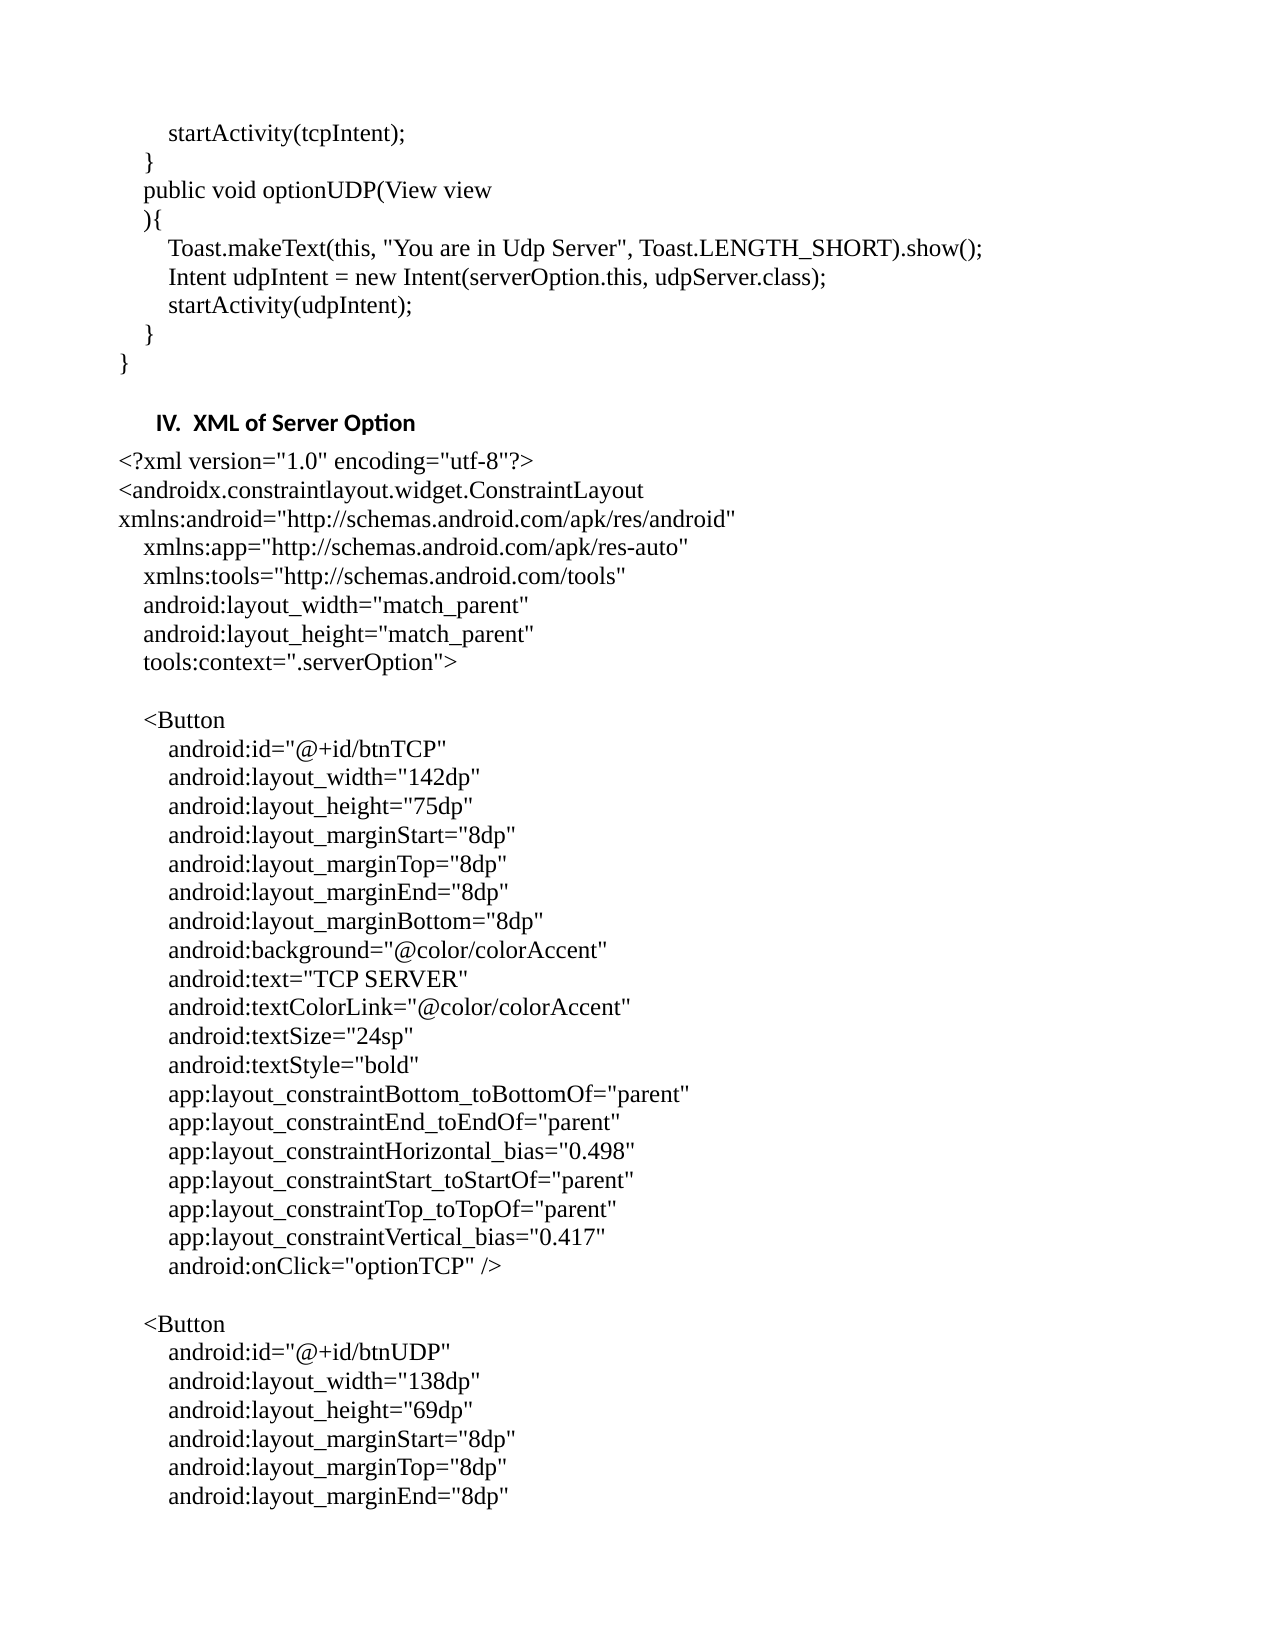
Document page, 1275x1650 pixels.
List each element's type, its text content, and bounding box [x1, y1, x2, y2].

text android:background="@color/colorAccent" [118, 935, 1157, 964]
text android:onClick="optionTCP" /> [118, 1251, 1157, 1280]
text android:text="TCP SERVER" [118, 964, 1157, 992]
text public void optionUDP(View view [118, 176, 1157, 204]
text Toast.makeText(this, "You are in Udp Server", Toast.LENGTH_SHORT).show(); [118, 233, 1157, 262]
text android:layout_height="75dp" [118, 791, 1157, 820]
text <Button [118, 1309, 1157, 1337]
text android:id="@+id/btnUDP" [118, 1337, 1157, 1366]
list XML of Server Option [156, 407, 1157, 438]
text android:layout_width="138dp" [118, 1366, 1157, 1395]
text } [118, 348, 1157, 377]
text app:layout_constraintEnd_toEndOf="parent" [118, 1107, 1157, 1136]
text android:layout_width="142dp" [118, 762, 1157, 791]
text } [118, 147, 1157, 176]
text } [118, 319, 1157, 348]
text xmlns:tools="http://schemas.android.com/tools" [118, 561, 1157, 590]
text android:textColorLink="@color/colorAccent" [118, 992, 1157, 1021]
text <?xml version="1.0" encoding="utf-8"?> [118, 446, 1157, 475]
text android:layout_marginTop="8dp" [118, 849, 1157, 877]
text app:layout_constraintHorizontal_bias="0.498" [118, 1136, 1157, 1165]
text android:layout_height="match_parent" [118, 619, 1157, 647]
text <Button [118, 705, 1157, 734]
text app:layout_constraintTop_toTopOf="parent" [118, 1194, 1157, 1222]
text android:id="@+id/btnTCP" [118, 734, 1157, 762]
text app:layout_constraintVertical_bias="0.417" [118, 1222, 1157, 1251]
text app:layout_constraintStart_toStartOf="parent" [118, 1165, 1157, 1194]
text android:layout_marginStart="8dp" [118, 1424, 1157, 1452]
text android:layout_marginEnd="8dp" [118, 1481, 1157, 1510]
text android:layout_width="match_parent" [118, 590, 1157, 619]
text android:layout_marginBottom="8dp" [118, 906, 1157, 935]
text Intent udpIntent = new Intent(serverOption.this, udpServer.class); [118, 262, 1157, 291]
text <androidx.constraintlayout.widget.ConstraintLayout xmlns:android="http://schemas.android.com/apk/res/android" [118, 475, 1157, 532]
text tools:context=".serverOption"> [118, 647, 1157, 676]
text startActivity(tcpIntent); [118, 118, 1157, 147]
text android:layout_marginTop="8dp" [118, 1452, 1157, 1481]
text android:layout_height="69dp" [118, 1395, 1157, 1424]
text android:textSize="24sp" [118, 1021, 1157, 1050]
text app:layout_constraintBottom_toBottomOf="parent" [118, 1079, 1157, 1107]
text android:textStyle="bold" [118, 1050, 1157, 1079]
text startActivity(udpIntent); [118, 291, 1157, 319]
text android:layout_marginEnd="8dp" [118, 877, 1157, 906]
text ){ [118, 204, 1157, 233]
text android:layout_marginStart="8dp" [118, 820, 1157, 849]
text xmlns:app="http://schemas.android.com/apk/res-auto" [118, 532, 1157, 561]
